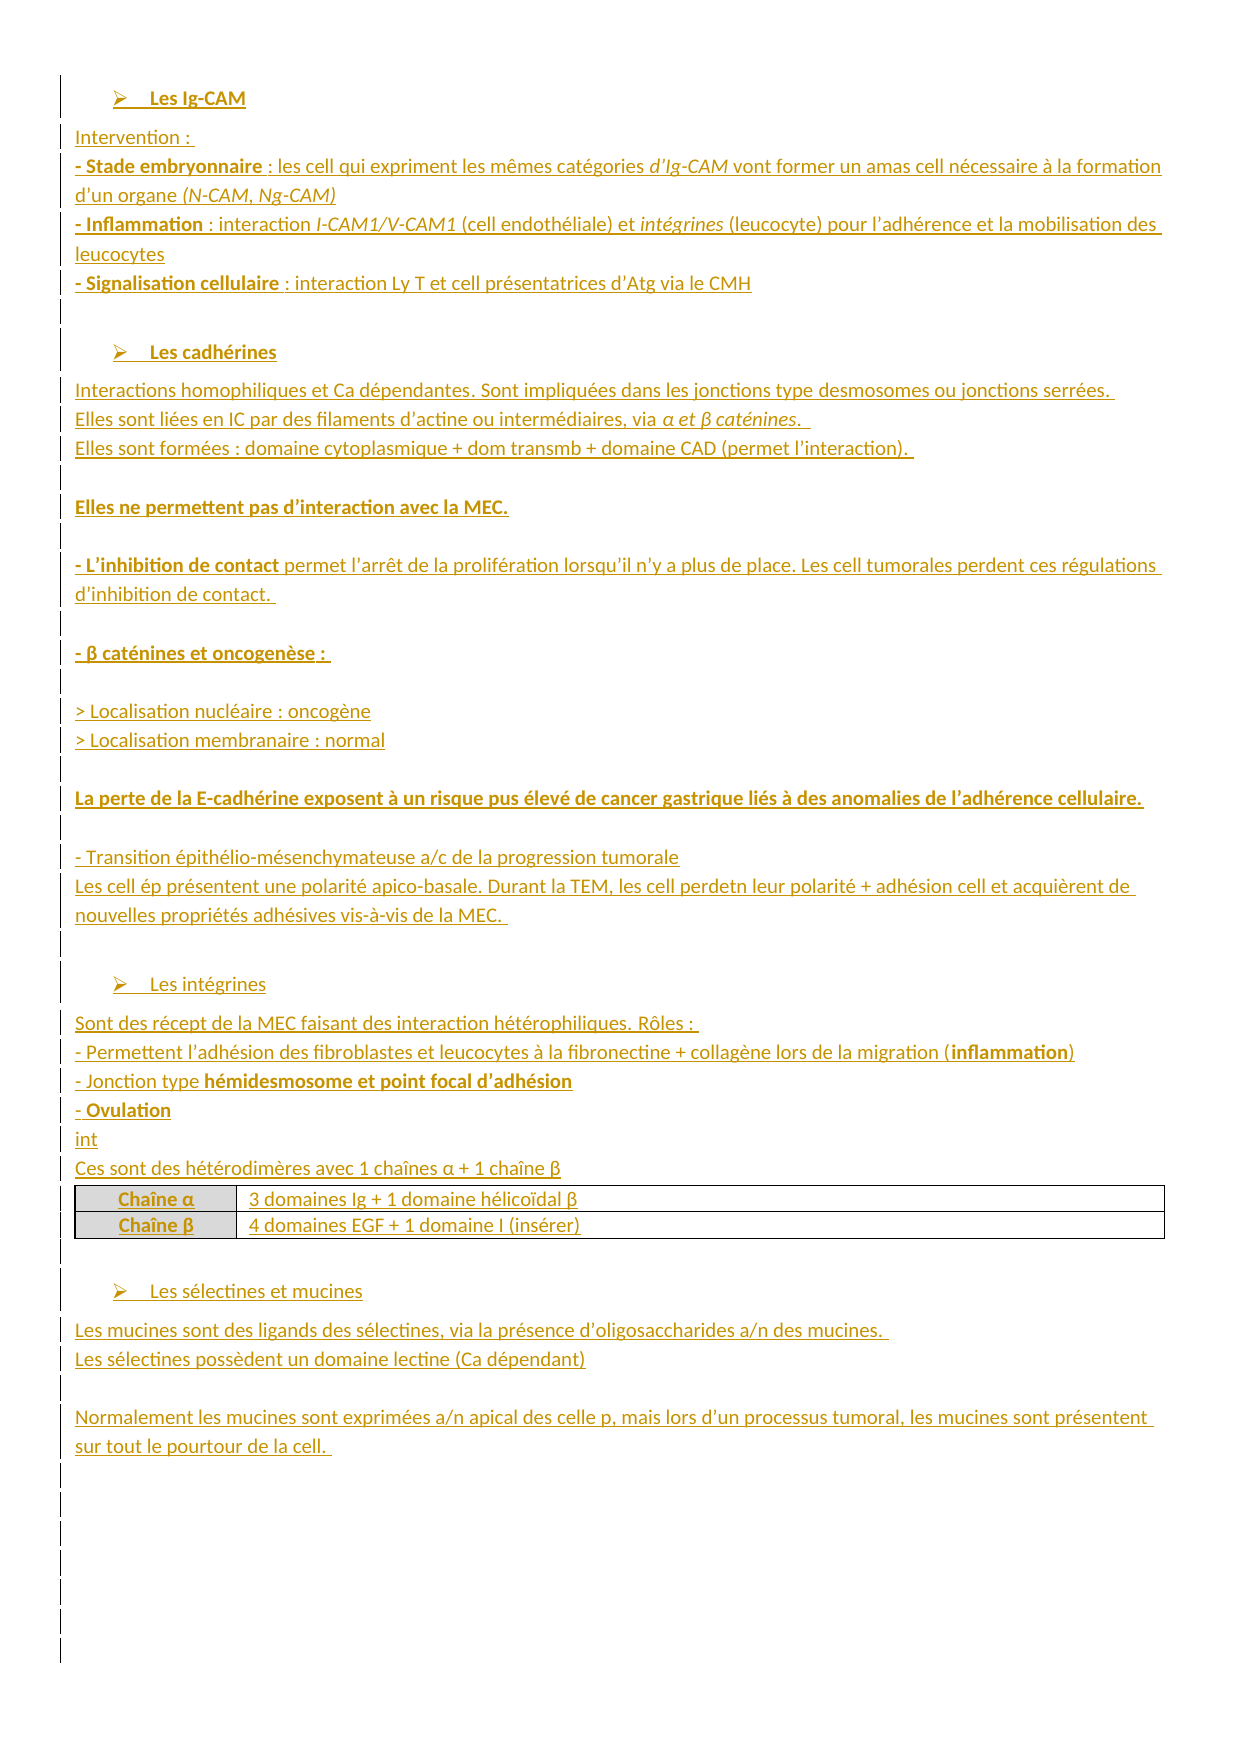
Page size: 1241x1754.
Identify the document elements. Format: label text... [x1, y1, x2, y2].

text - Stade embryonnaire : les cell qui expriment les mêmes catégories d’Ig-CAM vont former un amas cell nécessaire à la formation d’un organe (N-CAM, Ng-CAM) [75, 153, 1165, 208]
text Intervention : [75, 124, 1165, 149]
text - Transition épithélio-mésenchymateuse a/c de la progression tumorale [75, 844, 1165, 869]
text Elles sont liées en IC par des filaments d’actine ou intermédiaires, via α et β caténines. [75, 406, 1165, 432]
text Elles ne permettent pas d’interaction avec la MEC. [75, 494, 1165, 519]
list Les Ig-CAM [112, 75, 1165, 118]
text Ces sont des hétérodimères avec 1 chaînes α + 1 chaîne β [75, 1156, 1165, 1181]
list Les cadhérines [112, 328, 1165, 371]
text - Signalisation cellulaire : interaction Ly T et cell présentatrices d’Atg via le CMH [75, 270, 1165, 295]
text Les sélectines possèdent un domaine lectine (Ca dépendant) [75, 1346, 1165, 1371]
text Normalement les mucines sont exprimées a/n apical des celle p, mais lors d’un processus tumoral, les mucines sont présentent sur tout le pourtour de la cell. [75, 1404, 1165, 1459]
text - L’inhibition de contact permet l’arrêt de la prolifération lorsqu’il n’y a plus de place. Les cell tumorales perdent ces régulations d’inhibition de contact. [75, 552, 1165, 607]
text - Ovulation [75, 1097, 1165, 1123]
table_cell 4 domaines EGF + 1 domaine I (insérer) [237, 1212, 1164, 1238]
text > Localisation nucléaire : oncogène [75, 698, 1165, 723]
table_header 3 domaines Ig + 1 domaine hélicoïdal β [237, 1186, 1164, 1211]
text > Localisation membranaire : normal [75, 727, 1165, 753]
text La perte de la E-cadhérine exposent à un risque pus élevé de cancer gastrique liés à des anomalies de l’adhérence cellulaire. [75, 786, 1165, 811]
text Les cell ép présentent une polarité apico-basale. Durant la TEM, les cell perdetn leur polarité + adhésion cell et acquièrent de nouvelles propriétés adhésives vis-à-vis de la MEC. [75, 873, 1165, 928]
text - Permettent l’adhésion des fibroblastes et leucocytes à la fibronectine + collagène lors de la migration (inflammation) [75, 1039, 1165, 1064]
text Interactions homophiliques et Ca dépendantes. Sont impliquées dans les jonctions type desmosomes ou jonctions serrées. [75, 377, 1165, 403]
text int [75, 1126, 1165, 1152]
list Les intégrines [112, 961, 1165, 1003]
table_cell Chaîne β [76, 1212, 236, 1238]
text Elles sont formées : domaine cytoplasmique + dom transmb + domaine CAD (permet l’interaction). [75, 436, 1165, 461]
list Les sélectines et mucines [112, 1268, 1165, 1311]
table_header Chaîne α [76, 1186, 236, 1211]
text - Inflammation : interaction I-CAM1/V-CAM1 (cell endothéliale) et intégrines (leucocyte) pour l’adhérence et la mobilisation des leucocytes [75, 212, 1165, 266]
text Sont des récept de la MEC faisant des interaction hétérophiliques. Rôles : [75, 1010, 1165, 1035]
text Les mucines sont des ligands des sélectines, via la présence d’oligosaccharides a/n des mucines. [75, 1317, 1165, 1342]
text - β caténines et oncogenèse : [75, 640, 1165, 665]
text - Jonction type hémidesmosome et point focal d’adhésion [75, 1068, 1165, 1093]
